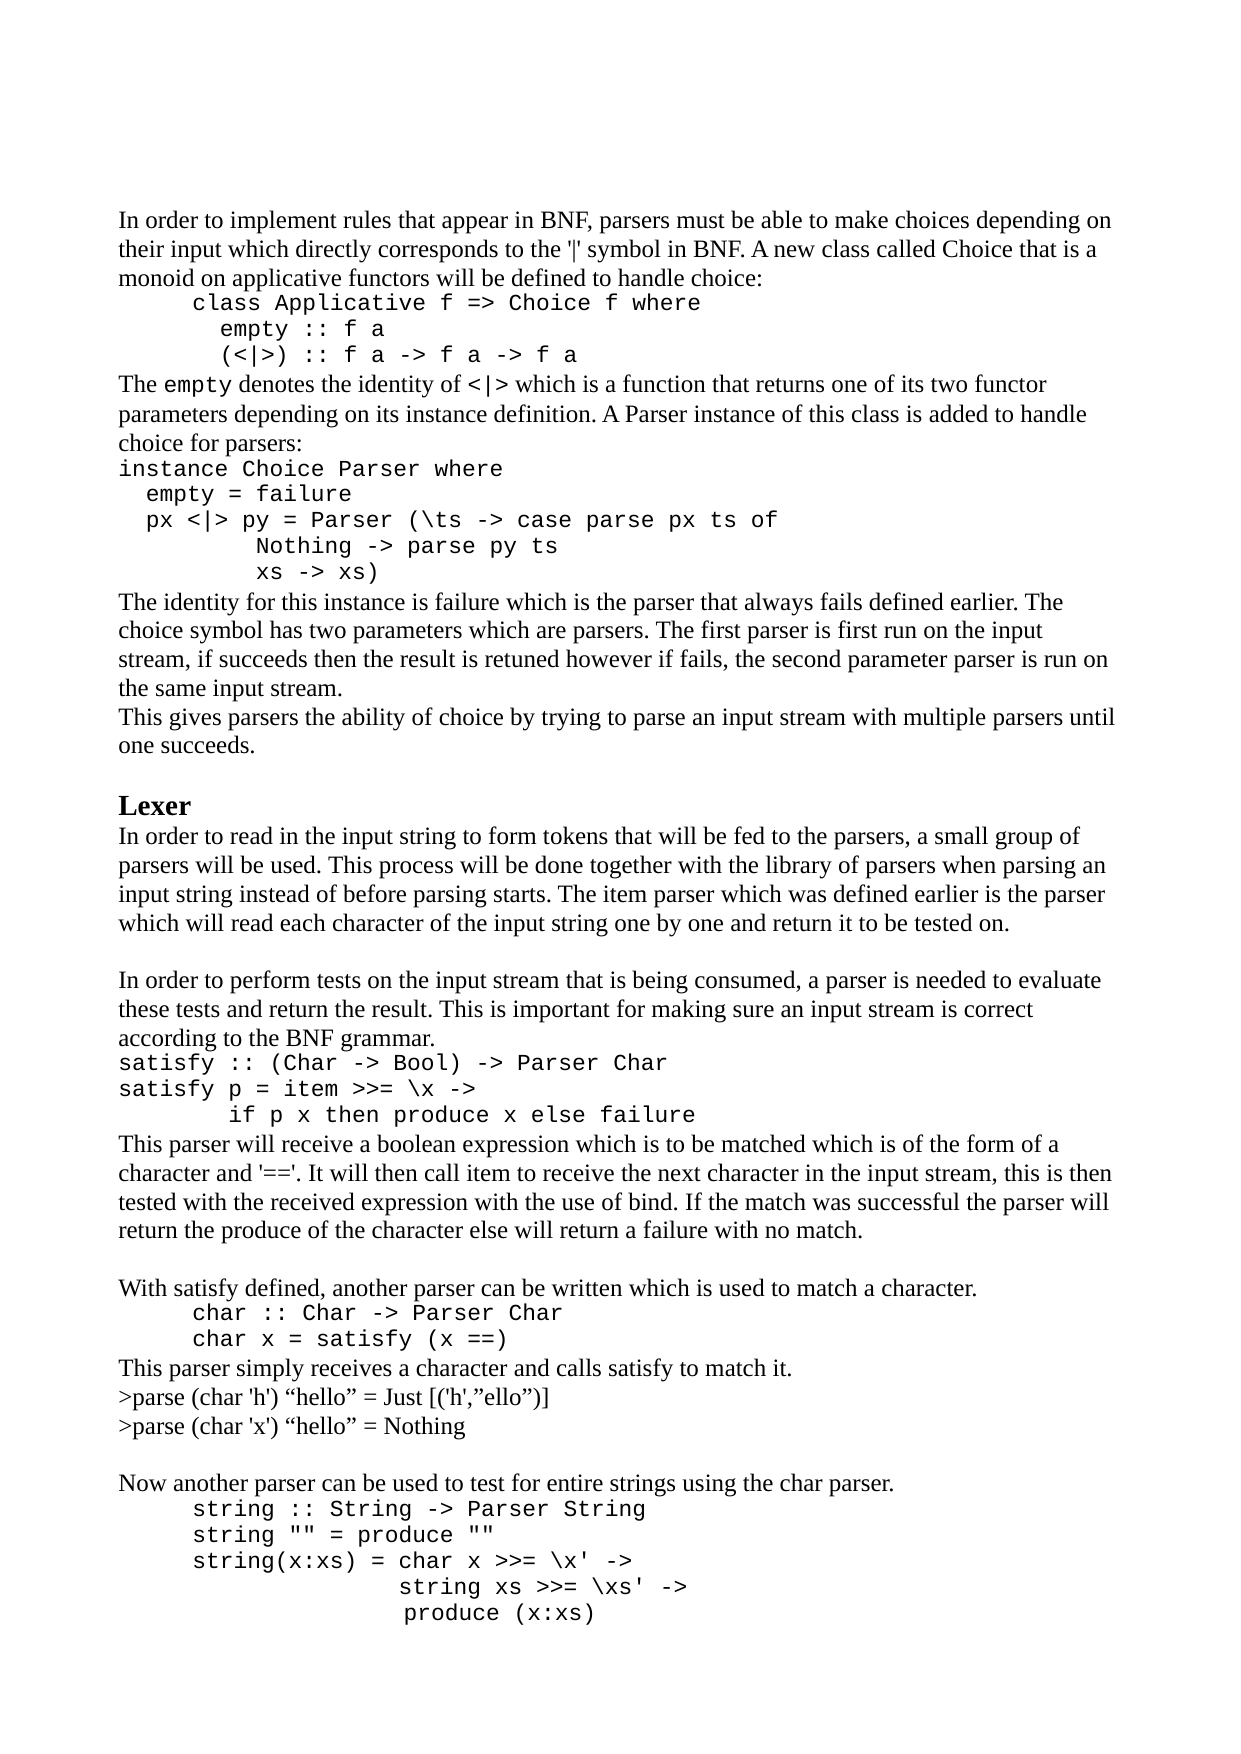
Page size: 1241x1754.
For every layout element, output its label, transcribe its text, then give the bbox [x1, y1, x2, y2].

text >parse (char 'h') “hello” = Just [('h',”ello”)] [118, 1382, 1122, 1411]
text string xs >>= \xs' -> [118, 1575, 1122, 1601]
text xs -> xs) [118, 561, 1122, 587]
text string :: String -> Parser String [118, 1497, 1122, 1523]
text px <|> py = Parser (\ts -> case parse px ts of [118, 509, 1122, 535]
text In order to perform tests on the input stream that is being consumed, a parser is needed to evaluate these tests and return the result. This is important for making sure an input stream is correct according to the BNF grammar. [118, 965, 1122, 1051]
text string(x:xs) = char x >>= \x' -> [118, 1549, 1122, 1575]
text In order to implement rules that appear in BNF, parsers must be able to make choices depending on their input which directly corresponds to the '|' symbol in BNF. A new class called Choice that is a monoid on applicative functors will be defined to handle choice: [118, 205, 1122, 291]
text char x = satisfy (x ==) [118, 1328, 1122, 1353]
text if p x then produce x else failure [118, 1103, 1122, 1129]
text empty = failure [118, 483, 1122, 509]
text produce (x:xs) [118, 1601, 1122, 1627]
text char :: Char -> Parser Char [118, 1302, 1122, 1328]
text instance Choice Parser where [118, 457, 1122, 483]
text class Applicative f => Choice f where [118, 291, 1122, 317]
text satisfy p = item >>= \x -> [118, 1077, 1122, 1103]
text With satisfy defined, another parser can be written which is used to match a character. [118, 1273, 1122, 1302]
text satisfy :: (Char -> Bool) -> Parser Char [118, 1051, 1122, 1077]
text The identity for this instance is failure which is the parser that always fails defined earlier. The choice symbol has two parameters which are parsers. The first parser is first run on the input stream, if succeeds then the result is retuned however if fails, the second parameter parser is run on the same input stream. [118, 587, 1122, 702]
text string "" = produce "" [118, 1523, 1122, 1549]
text This parser simply receives a character and calls satisfy to match it. [118, 1353, 1122, 1382]
text Now another parser can be used to test for entire strings using the char parser. [118, 1468, 1122, 1497]
text This parser will receive a boolean expression which is to be matched which is of the form of a character and '=='. It will then call item to receive the next character in the input stream, this is then tested with the received expression with the use of bind. If the match was successful the parser will return the produce of the character else will return a failure with no match. [118, 1129, 1122, 1244]
text The empty denotes the identity of <|> which is a function that returns one of its two functor parameters depending on its instance definition. A Parser instance of this class is added to handle choice for parsers: [118, 369, 1122, 457]
text empty :: f a [118, 317, 1122, 343]
text (<|>) :: f a -> f a -> f a [118, 343, 1122, 369]
text Lexer [118, 788, 1122, 821]
text >parse (char 'x') “hello” = Nothing [118, 1411, 1122, 1440]
text Nothing -> parse py ts [118, 535, 1122, 561]
text In order to read in the input string to form tokens that will be fed to the parsers, a small group of parsers will be used. This process will be done together with the library of parsers when parsing an input string instead of before parsing starts. The item parser which was defined earlier is the parser which will read each character of the input string one by one and return it to be tested on. [118, 821, 1122, 936]
text This gives parsers the ability of choice by trying to parse an input stream with multiple parsers until one succeeds. [118, 702, 1122, 759]
